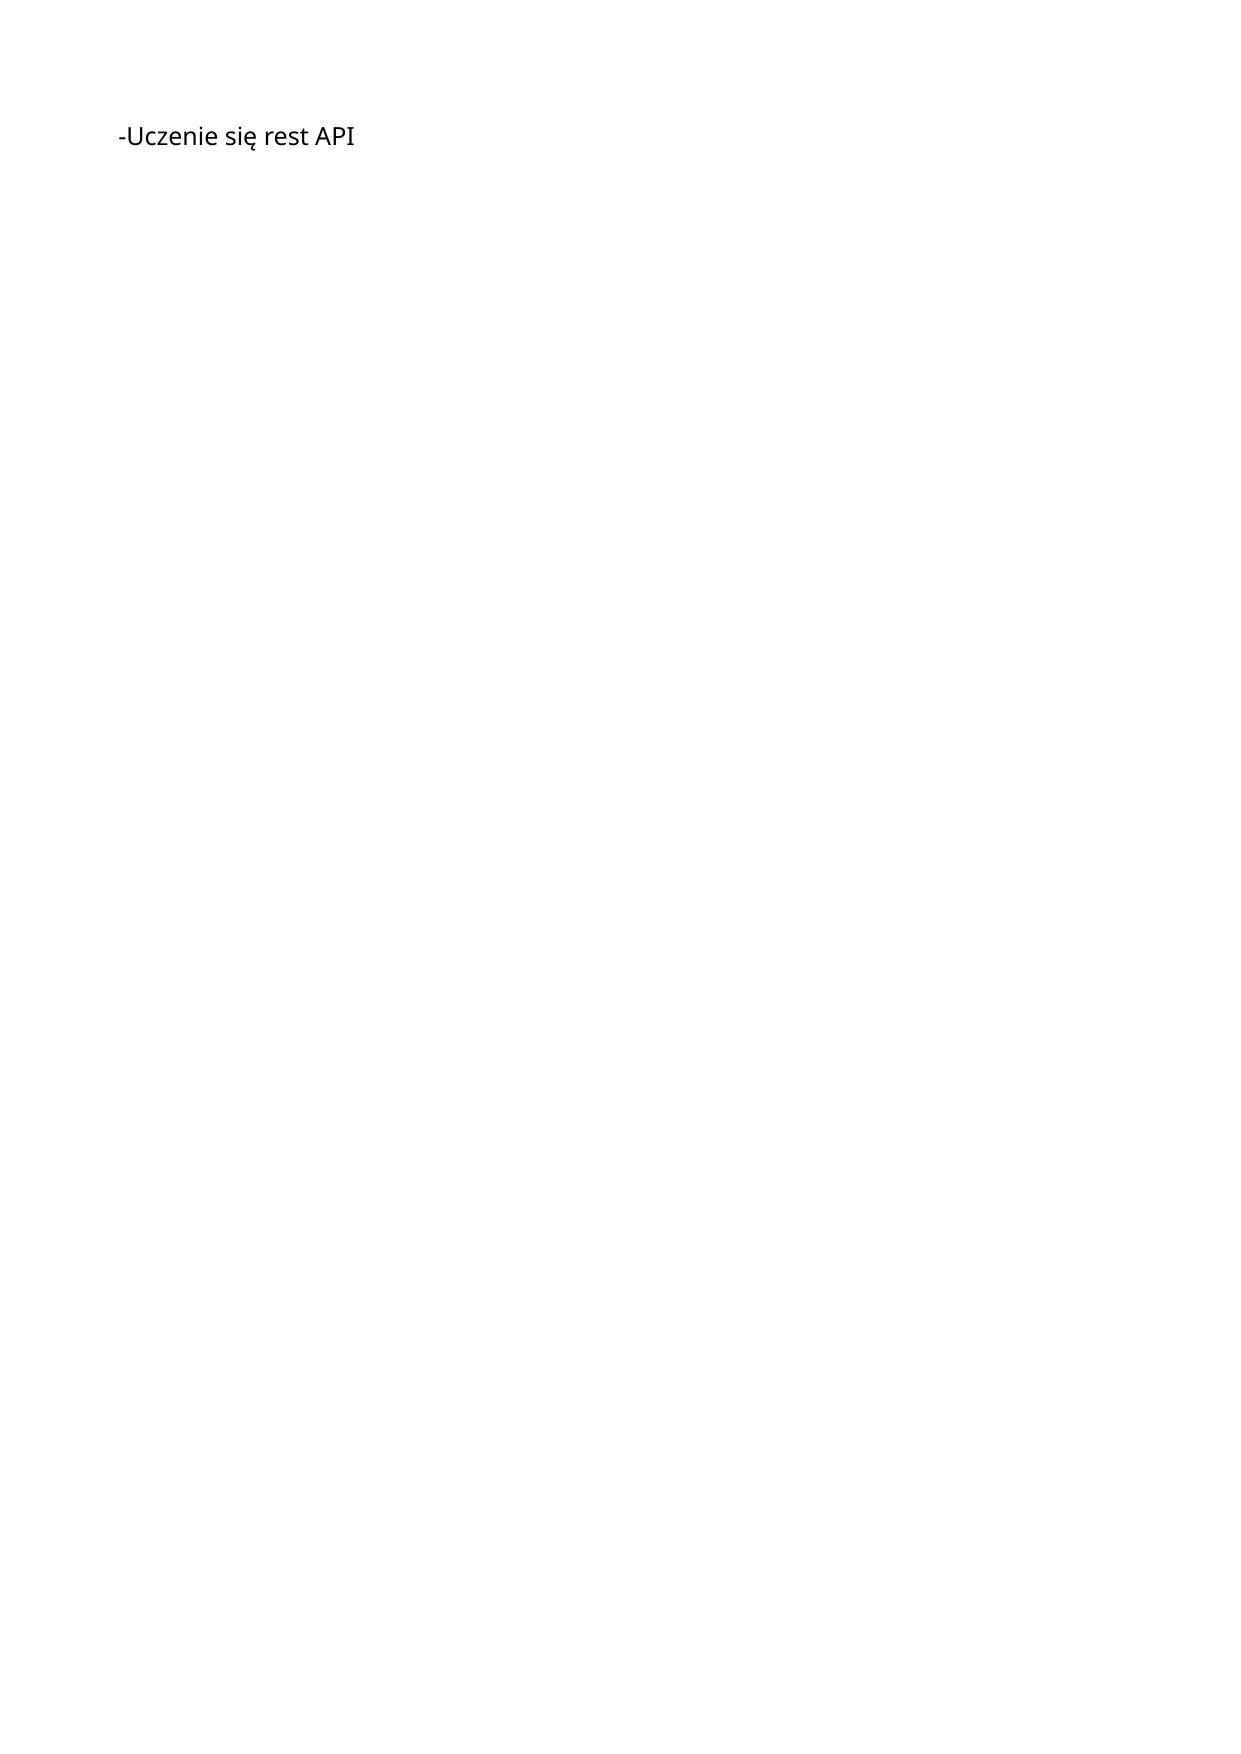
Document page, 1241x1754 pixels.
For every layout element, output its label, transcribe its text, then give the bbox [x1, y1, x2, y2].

text -Uczenie się rest API [118, 118, 1122, 152]
